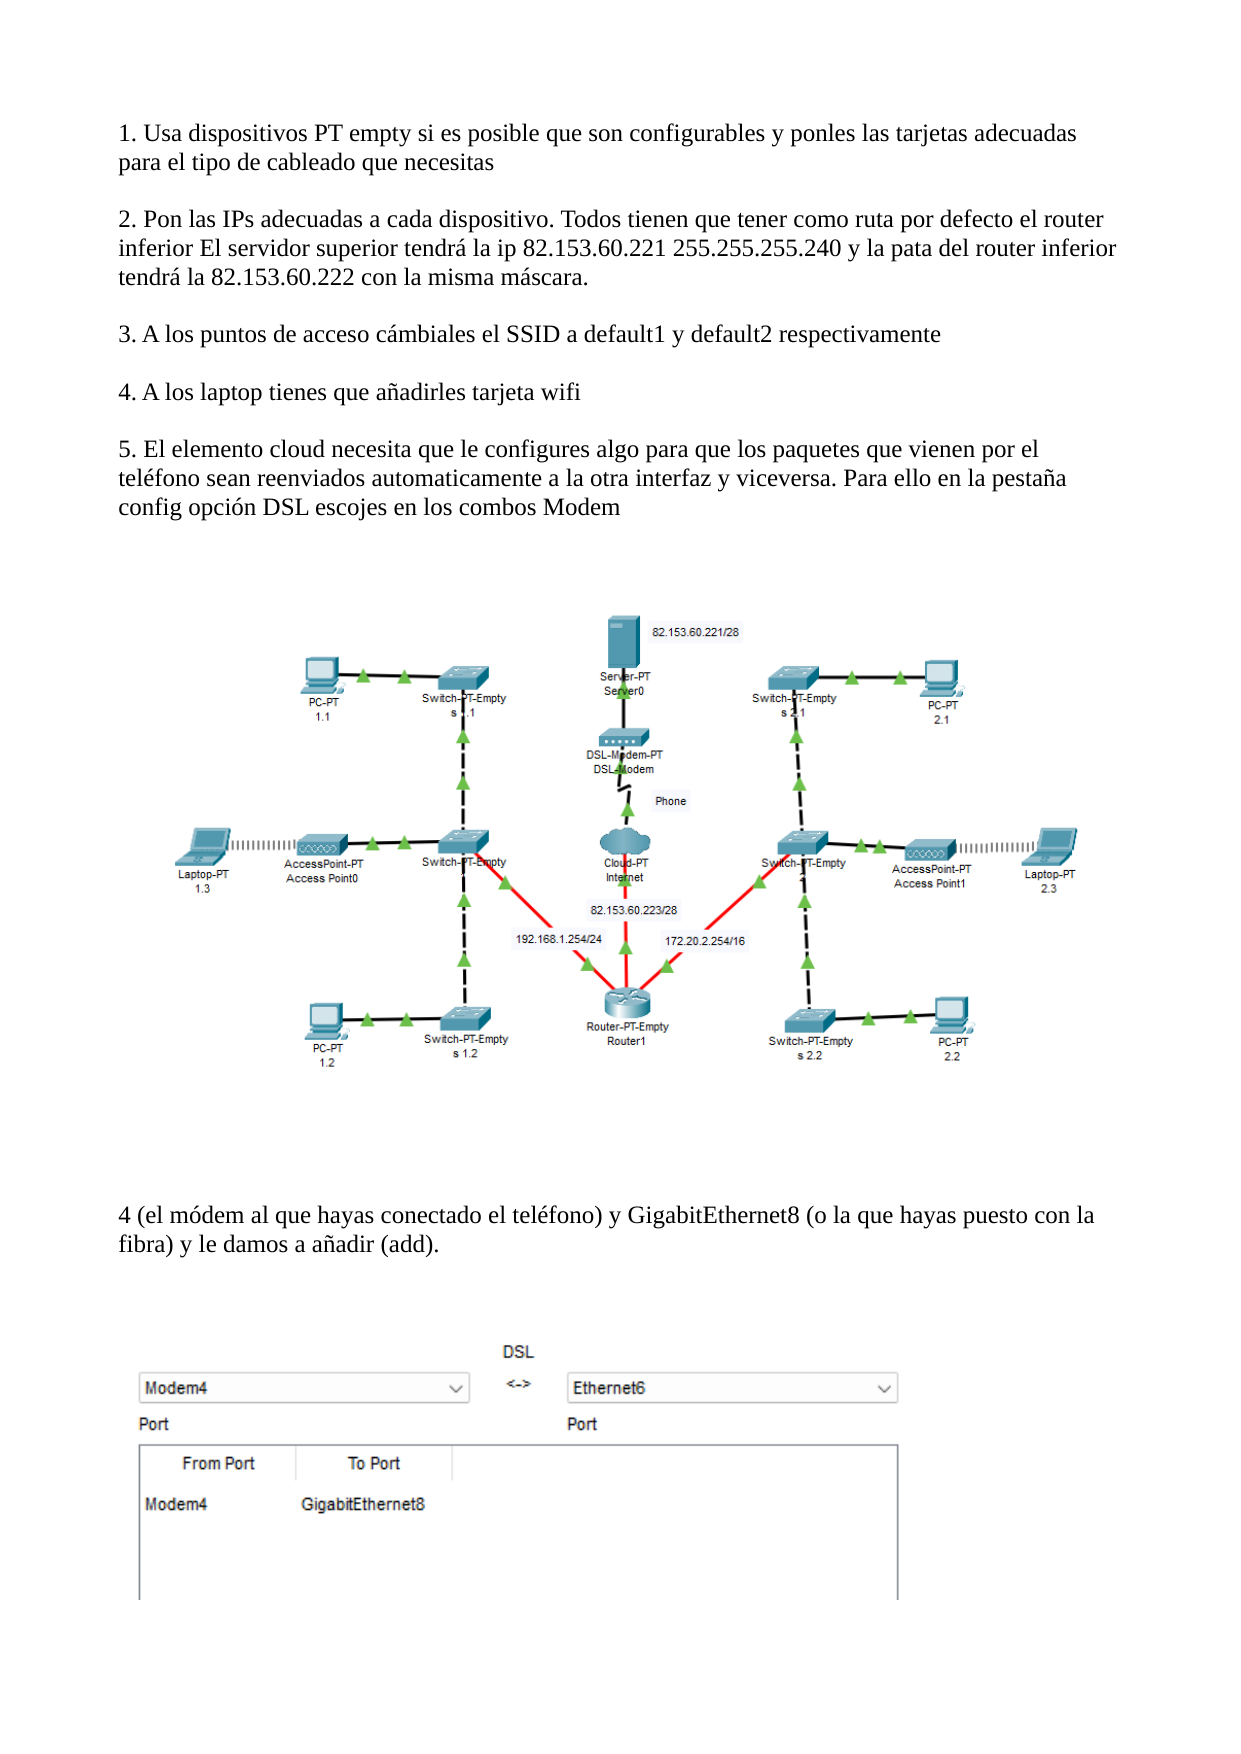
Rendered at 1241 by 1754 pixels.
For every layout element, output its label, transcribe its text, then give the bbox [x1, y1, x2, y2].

text 5. El elemento cloud necesita que le configures algo para que los paquetes que vienen por el teléfono sean reenviados automaticamente a la otra interfaz y viceversa. Para ello en la pestaña config opción DSL escojes en los combos Modem [118, 434, 1122, 521]
picture [128, 1333, 916, 1600]
text 4. A los laptop tienes que añadirles tarjeta wifi [118, 377, 1122, 406]
text 4 (el módem al que hayas conectado el teléfono) y GigabitEthernet8 (o la que hayas puesto con la fibra) y le damos a añadir (add). [118, 1200, 1122, 1257]
text 1. Usa dispositivos PT empty si es posible que son configurables y ponles las tarjetas adecuadas para el tipo de cableado que necesitas [118, 118, 1122, 176]
picture [136, 561, 1141, 1114]
text 2. Pon las IPs adecuadas a cada dispositivo. Todos tienen que tener como ruta por defecto el router inferior El servidor superior tendrá la ip 82.153.60.221 255.255.255.240 y la pata del router inferior tendrá la 82.153.60.222 con la misma máscara. [118, 204, 1122, 291]
text 3. A los puntos de acceso cámbiales el SSID a default1 y default2 respectivamente [118, 319, 1122, 348]
